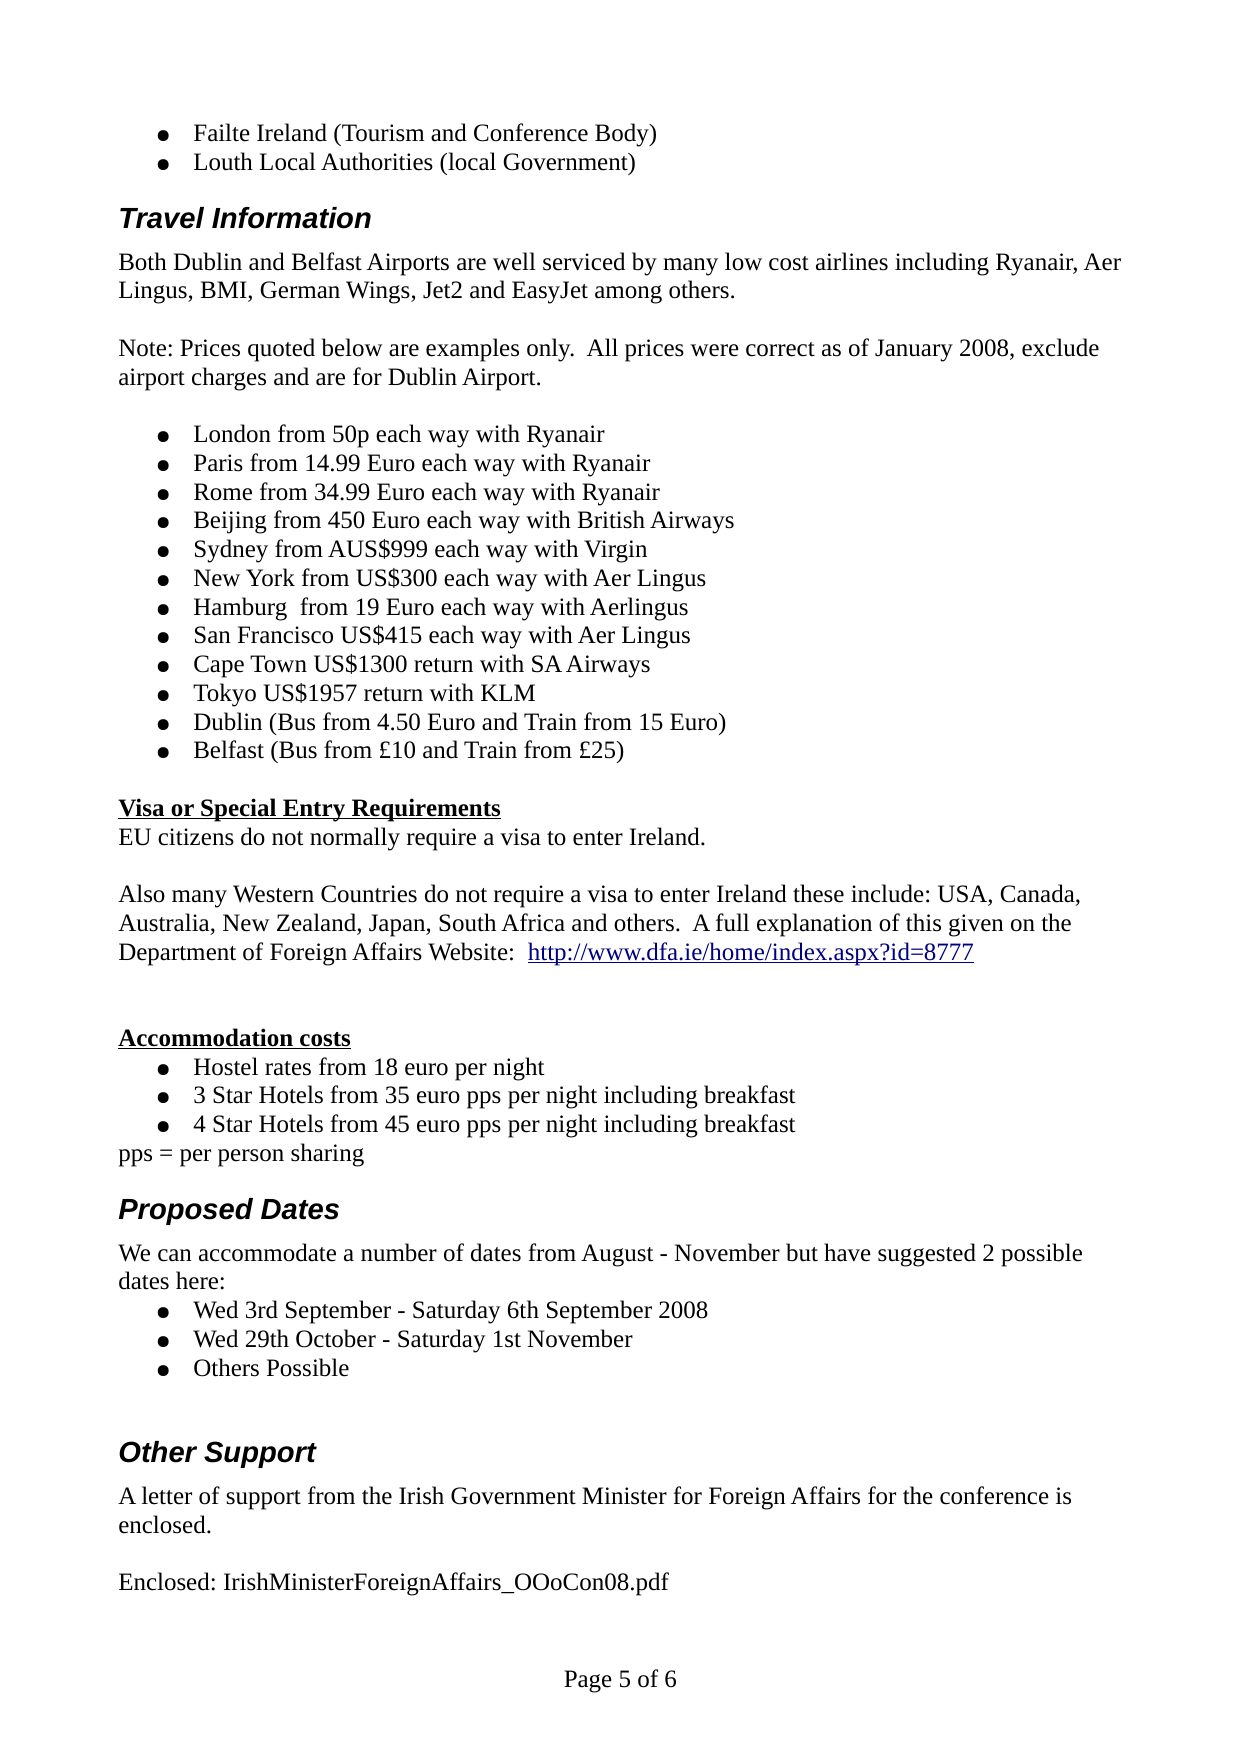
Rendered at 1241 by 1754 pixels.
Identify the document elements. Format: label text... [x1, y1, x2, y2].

list Beijing from 450 Euro each way with British Airways [156, 505, 1122, 534]
subtitle Travel Information [118, 201, 1122, 234]
list 4 Star Hotels from 45 euro pps per night including breakfast [156, 1109, 1122, 1138]
list Paris from 14.99 Euro each way with Ryanair [156, 448, 1122, 477]
list Wed 29th October - Saturday 1st November [156, 1324, 1122, 1353]
list London from 50p each way with Ryanair [156, 419, 1122, 448]
text EU citizens do not normally require a visa to enter Ireland. [118, 822, 1122, 850]
text We can accommodate a number of dates from August - November but have suggested 2 possible dates here: [118, 1238, 1122, 1295]
subtitle Proposed Dates [118, 1192, 1122, 1225]
text Visa or Special Entry Requirements [118, 793, 1122, 822]
list San Francisco US$415 each way with Aer Lingus [156, 620, 1122, 649]
text Accommodation costs [118, 1023, 1122, 1052]
list Louth Local Authorities (local Government) [156, 147, 1122, 176]
list Tokyo US$1957 return with KLM [156, 678, 1122, 707]
list Sydney from AUS$999 each way with Virgin [156, 534, 1122, 563]
list 3 Star Hotels from 35 euro pps per night including breakfast [156, 1080, 1122, 1109]
text pps = per person sharing [118, 1138, 1122, 1167]
list Others Possible [156, 1353, 1122, 1381]
list Belfast (Bus from £10 and Train from £25) [156, 735, 1122, 764]
subtitle Other Support [118, 1435, 1122, 1469]
list Rome from 34.99 Euro each way with Ryanair [156, 477, 1122, 505]
text Also many Western Countries do not require a visa to enter Ireland these include: USA, Canada, Australia, New Zealand, Japan, South Africa and others. A full explanation of this given on the Department of Foreign Affairs Website: http://www.dfa.ie/home/index.aspx?id=8777 [118, 879, 1122, 965]
text Enclosed: IrishMinisterForeignAffairs_OOoCon08.pdf [118, 1567, 1122, 1596]
list Cape Town US$1300 return with SA Airways [156, 649, 1122, 678]
list Hostel rates from 18 euro per night [156, 1052, 1122, 1080]
text Both Dublin and Belfast Airports are well serviced by many low cost airlines including Ryanair, Aer Lingus, BMI, German Wings, Jet2 and EasyJet among others. [118, 247, 1122, 304]
text A letter of support from the Irish Government Minister for Foreign Affairs for the conference is enclosed. [118, 1481, 1122, 1539]
list New York from US$300 each way with Aer Lingus [156, 563, 1122, 592]
list Dublin (Bus from 4.50 Euro and Train from 15 Euro) [156, 707, 1122, 735]
list Wed 3rd September - Saturday 6th September 2008 [156, 1295, 1122, 1324]
text Note: Prices quoted below are examples only. All prices were correct as of January 2008, exclude airport charges and are for Dublin Airport. [118, 333, 1122, 390]
list Failte Ireland (Tourism and Conference Body) [156, 118, 1122, 147]
list Hamburg from 19 Euro each way with Aerlingus [156, 592, 1122, 620]
